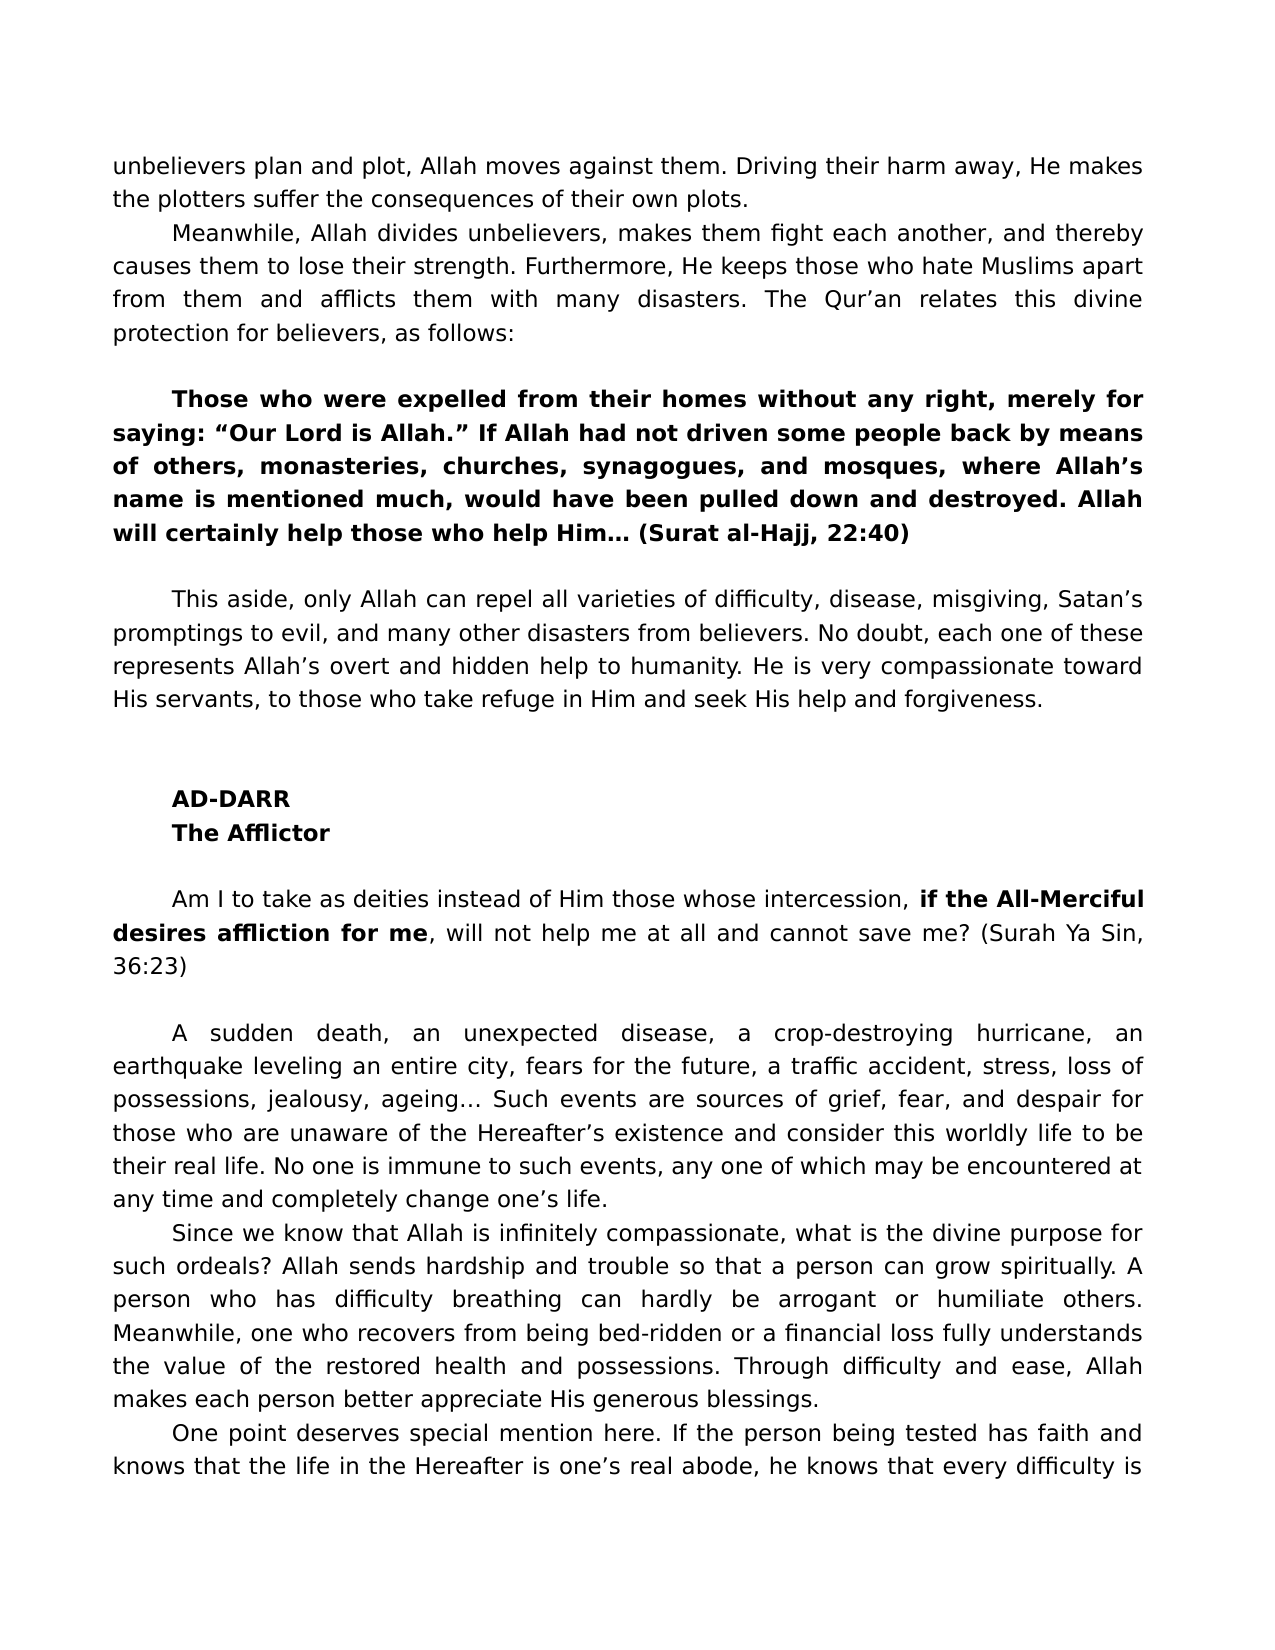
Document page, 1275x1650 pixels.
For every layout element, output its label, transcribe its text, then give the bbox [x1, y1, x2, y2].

text A sudden death, an unexpected disease, a crop-destroying hurricane, an earthquake leveling an entire city, fears for the future, a traffic accident, stress, loss of possessions, jealousy, ageing… Such events are sources of grief, fear, and despair for those who are unaware of the Hereafter’s existence and consider this worldly life to be their real life. No one is immune to such events, any one of which may be encountered at any time and completely change one’s life. [112, 1014, 1145, 1214]
text unbelievers plan and plot, Allah moves against them. Driving their harm away, He makes the plotters suffer the consequences of their own plots. [112, 148, 1145, 214]
text AD-DARR [112, 781, 1145, 814]
text One point deserves special mention here. If the person being tested has faith and knows that the life in the Hereafter is one’s real abode, he knows that every difficulty is [112, 1414, 1145, 1481]
text The Afflictor [112, 814, 1145, 848]
text Those who were expelled from their homes without any right, merely for saying: “Our Lord is Allah.” If Allah had not driven some people back by means of others, monasteries, churches, synagogues, and mosques, where Allah’s name is mentioned much, would have been pulled down and destroyed. Allah will certainly help those who help Him… (Surat al-Hajj, 22:40) [112, 381, 1145, 548]
text Meanwhile, Allah divides unbelievers, makes them fight each another, and thereby causes them to lose their strength. Furthermore, He keeps those who hate Muslims apart from them and afflicts them with many disasters. The Qur’an relates this divine protection for believers, as follows: [112, 214, 1145, 348]
text This aside, only Allah can repel all varieties of difficulty, disease, misgiving, Satan’s promptings to evil, and many other disasters from believers. No doubt, each one of these represents Allah’s overt and hidden help to humanity. He is very compassionate toward His servants, to those who take refuge in Him and seek His help and forgiveness. [112, 581, 1145, 714]
text Since we know that Allah is infinitely compassionate, what is the divine purpose for such ordeals? Allah sends hardship and trouble so that a person can grow spiritually. A person who has difficulty breathing can hardly be arrogant or humiliate others. Meanwhile, one who recovers from being bed-ridden or a financial loss fully understands the value of the restored health and possessions. Through difficulty and ease, Allah makes each person better appreciate His generous blessings. [112, 1214, 1145, 1414]
text Am I to take as deities instead of Him those whose intercession, if the All-Merciful desires affliction for me, will not help me at all and cannot save me? (Surah Ya Sin, 36:23) [112, 881, 1145, 981]
